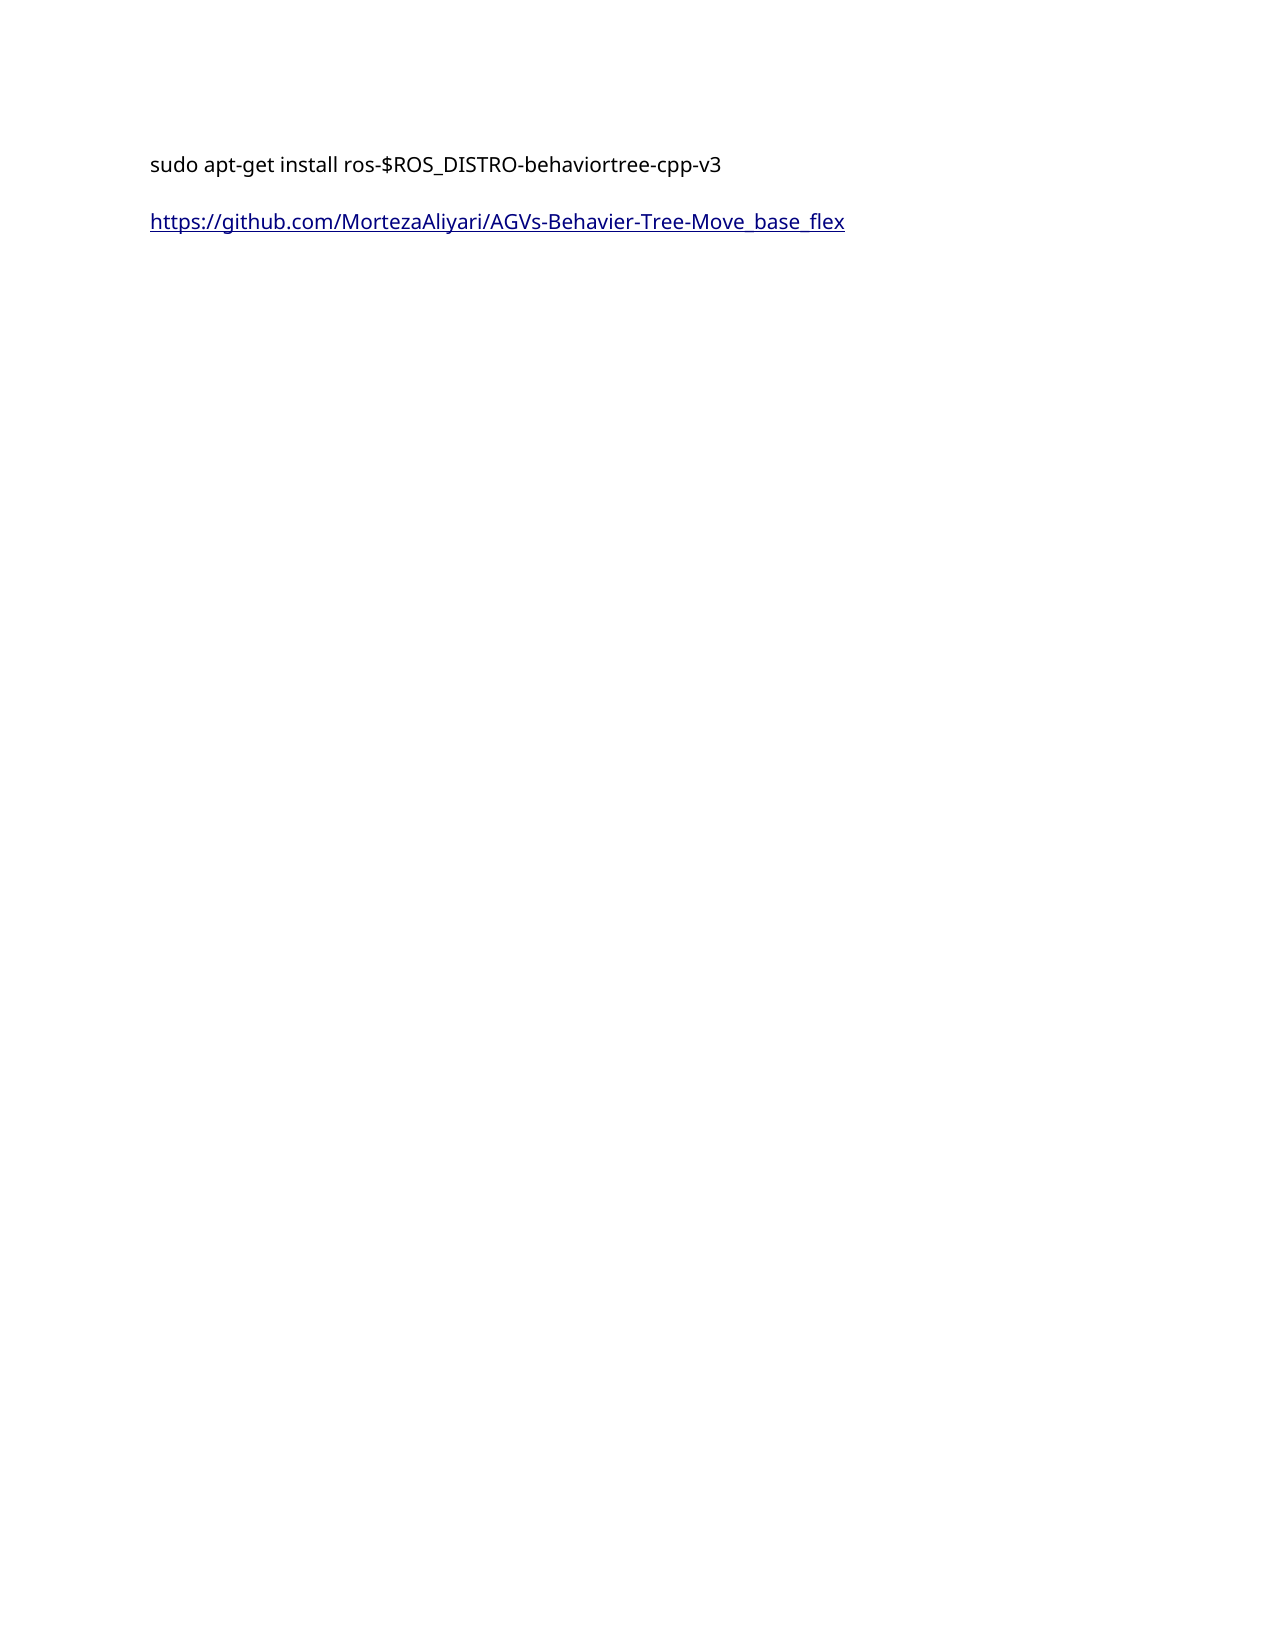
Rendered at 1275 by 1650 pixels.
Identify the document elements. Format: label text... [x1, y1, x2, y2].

text https://github.com/MortezaAliyari/AGVs-Behavier-Tree-Move_base_flex [150, 207, 1125, 235]
text sudo apt-get install ros-$ROS_DISTRO-behaviortree-cpp-v3 [150, 150, 1125, 178]
